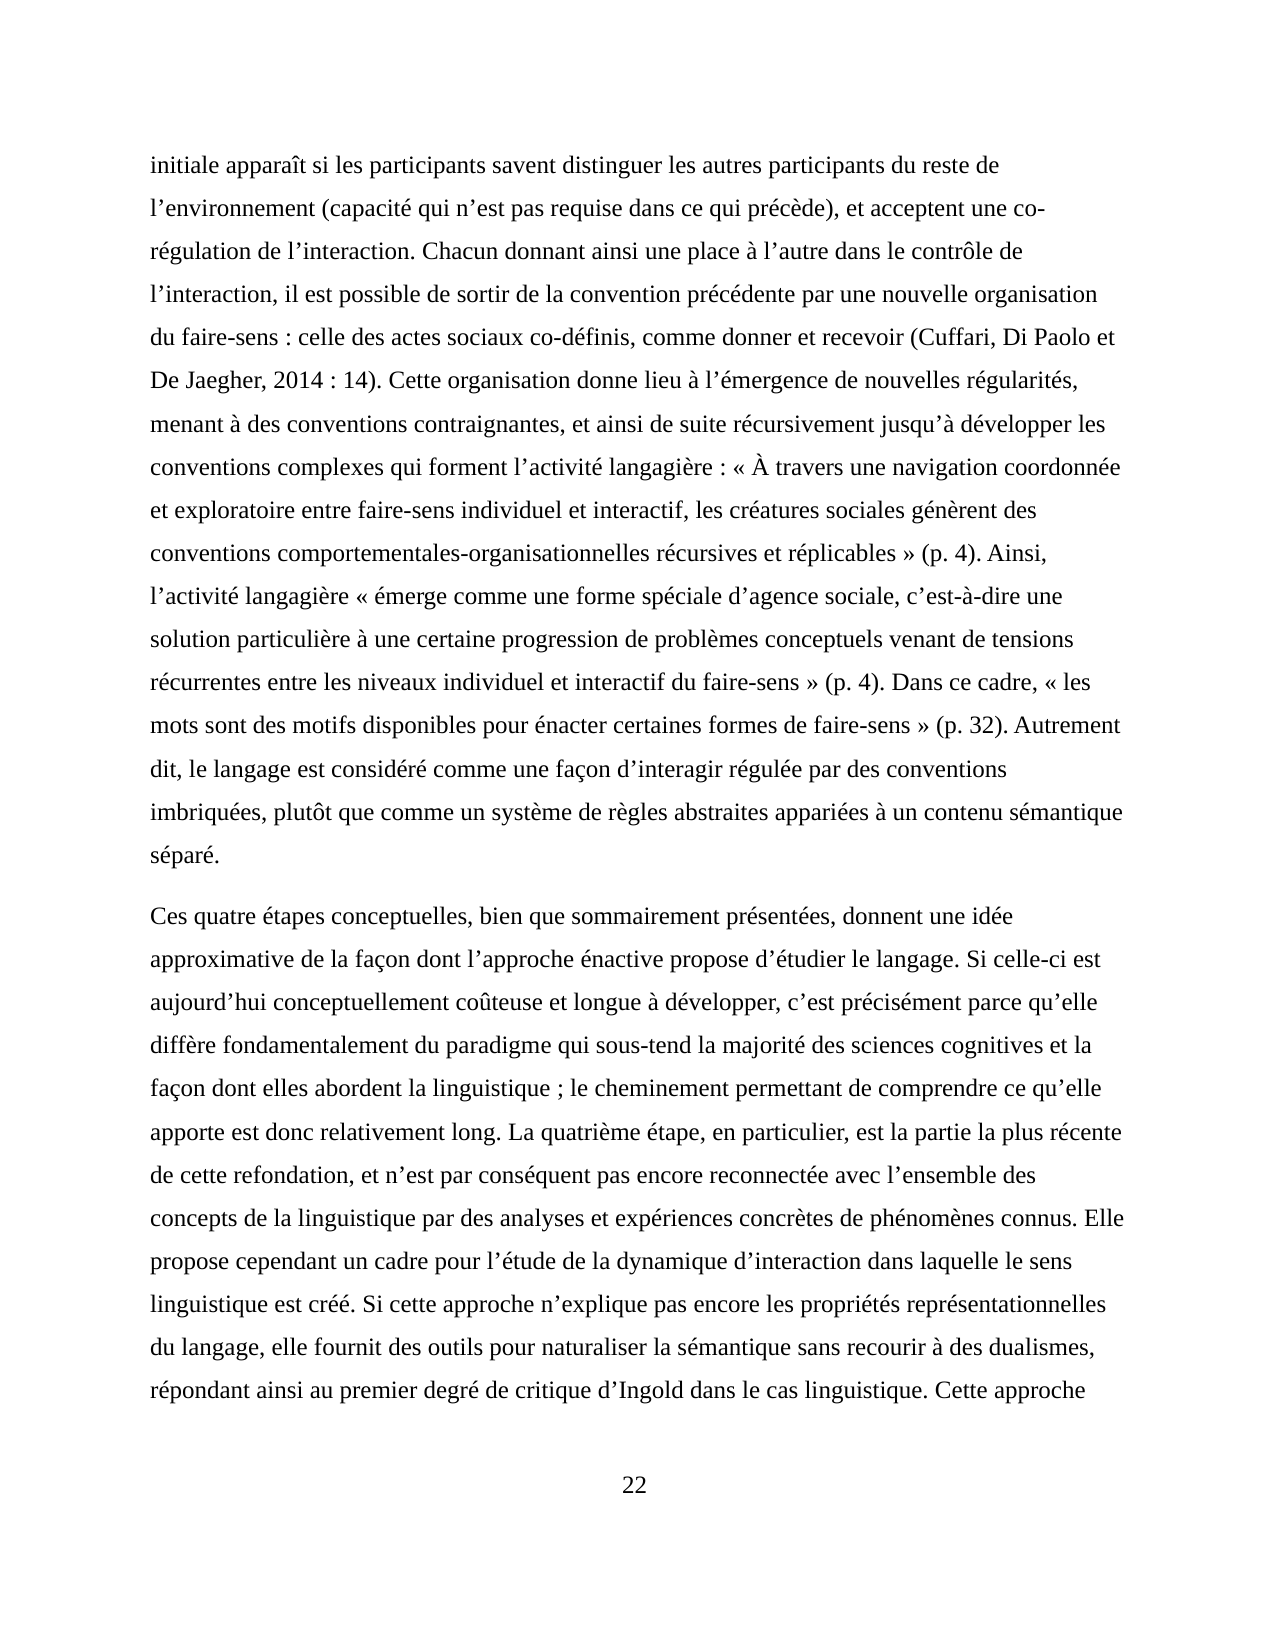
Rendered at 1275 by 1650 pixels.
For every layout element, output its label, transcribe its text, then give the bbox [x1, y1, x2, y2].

text Ces quatre étapes conceptuelles, bien que sommairement présentées, donnent une idée approximative de la façon dont l’approche énactive propose d’étudier le langage. Si celle-ci est aujourd’hui conceptuellement coûteuse et longue à développer, c’est précisément parce qu’elle diffère fondamentalement du paradigme qui sous-tend la majorité des sciences cognitives et la façon dont elles abordent la linguistique ; le cheminement permettant de comprendre ce qu’elle apporte est donc relativement long. La quatrième étape, en particulier, est la partie la plus récente de cette refondation, et n’est par conséquent pas encore reconnectée avec l’ensemble des concepts de la linguistique par des analyses et expériences concrètes de phénomènes connus. Elle propose cependant un cadre pour l’étude de la dynamique d’interaction dans laquelle le sens linguistique est créé. Si cette approche n’explique pas encore les propriétés représentationnelles du langage, elle fournit des outils pour naturaliser la sémantique sans recourir à des dualismes, répondant ainsi au premier degré de critique d’Ingold dans le cas linguistique. Cette approche [150, 901, 1125, 1404]
text initiale apparaît si les participants savent distinguer les autres participants du reste de l’environnement (capacité qui n’est pas requise dans ce qui précède), et acceptent une co-régulation de l’interaction. Chacun donnant ainsi une place à l’autre dans le contrôle de l’interaction, il est possible de sortir de la convention précédente par une nouvelle organisation du faire-sens : celle des actes sociaux co-définis, comme donner et recevoir (Cuffari, Di Paolo et De Jaegher, 2014 : 14). Cette organisation donne lieu à l’émergence de nouvelles régularités, menant à des conventions contraignantes, et ainsi de suite récursivement jusqu’à développer les conventions complexes qui forment l’activité langagière : « À travers une navigation coordonnée et exploratoire entre faire-sens individuel et interactif, les créatures sociales génèrent des conventions comportementales-organisationnelles récursives et réplicables » (p. 4). Ainsi, l’activité langagière « émerge comme une forme spéciale d’agence sociale, c’est-à-dire une solution particulière à une certaine progression de problèmes conceptuels venant de tensions récurrentes entre les niveaux individuel et interactif du faire-sens » (p. 4). Dans ce cadre, « les mots sont des motifs disponibles pour énacter certaines formes de faire-sens » (p. 32). Autrement dit, le langage est considéré comme une façon d’interagir régulée par des conventions imbriquées, plutôt que comme un système de règles abstraites appariées à un contenu sémantique séparé. [150, 150, 1125, 869]
